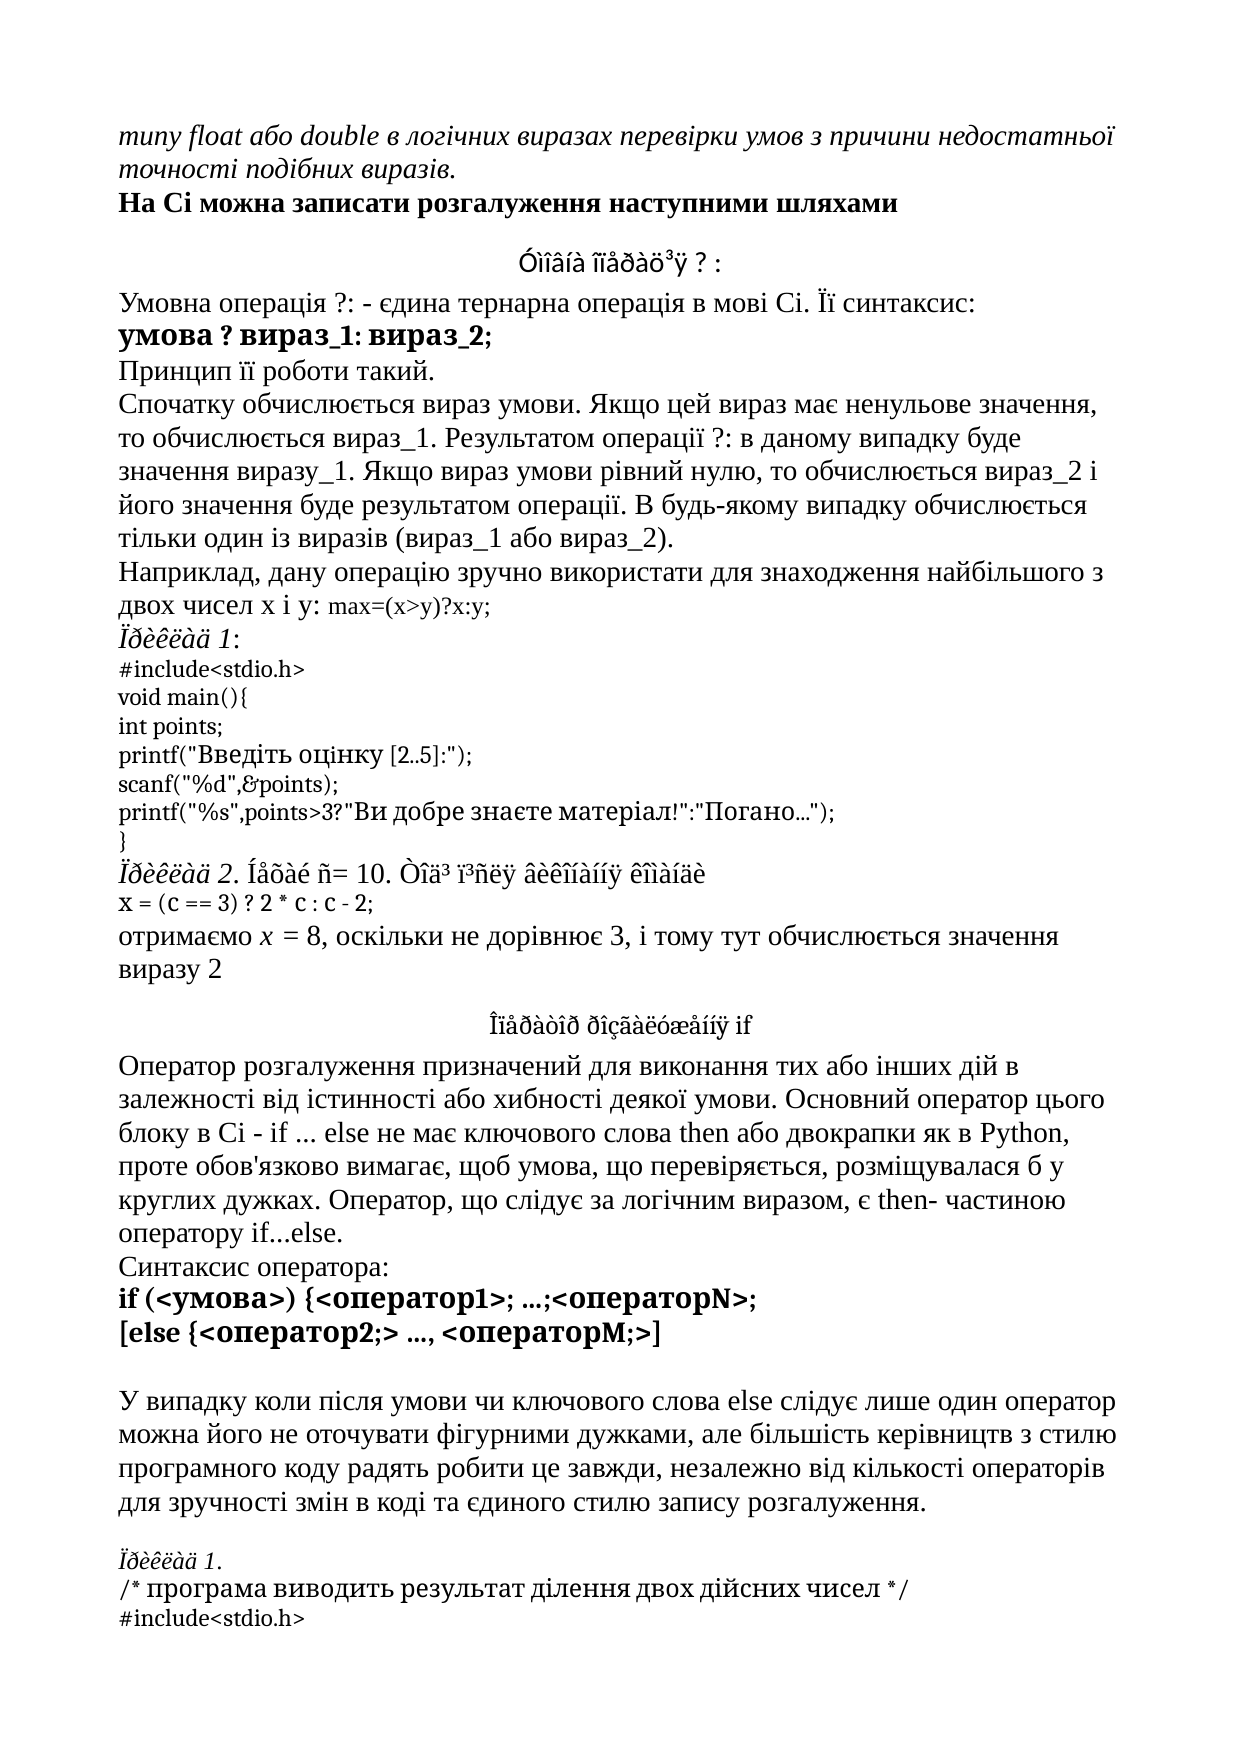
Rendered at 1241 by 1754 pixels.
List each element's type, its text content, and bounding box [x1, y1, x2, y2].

text Наприклад, дану операцію зручно використати для знаходження найбільшого з двох чисел x і y: max=(x>y)?x:y; [118, 554, 1122, 621]
text Ïðèêëàä 1: [118, 621, 1122, 654]
text Ïðèêëàä 1. [118, 1546, 1122, 1575]
text int points; [118, 712, 1122, 741]
text Ïðèêëàä 2. Íåõàé ñ= 10. Òîä³ ï³ñëÿ âèêîíàííÿ êîìàíäè [118, 856, 1122, 889]
text [else {<оператор2;> …, <операторM;>] [118, 1316, 1122, 1349]
text printf("%s",points>3?"Ви добре знаєте матеріал!":"Погано..."); [118, 798, 1122, 827]
text /* програма виводить результат ділення двох дійсних чисел */ [118, 1575, 1122, 1603]
text scanf("%d",&points); [118, 769, 1122, 798]
text Синтаксис оператора: [118, 1249, 1122, 1282]
text умова ? вираз_1: вираз_2; [118, 319, 1122, 353]
text if (<умова>) {<оператор1>; …;<операторN>; [118, 1282, 1122, 1316]
text printf("Введіть оцiнку [2..5]:"); [118, 741, 1122, 769]
text х = (с == 3) ? 2 * с : с - 2; [118, 889, 1122, 918]
text У випадку коли після умови чи ключового слова else слідує лише один оператор можна його не оточувати фігурними дужками, але більшість керівництв з стилю програмного коду радять робити це завжди, незалежно від кількості операторів для зручності змін в коді та єдиного стилю запису розгалуження. [118, 1383, 1122, 1517]
text #include<stdio.h> [118, 654, 1122, 683]
text } [118, 827, 1122, 856]
text На Сі можна записати розгалуження наступними шляхами [118, 185, 1122, 219]
text отримаємо х = 8, оскільки не дорівнює 3, і тому тут обчислюється значення виразу 2 [118, 918, 1122, 985]
text Спочатку обчислюється вираз умови. Якщо цей вираз має ненульове значення, то обчислюється вираз_1. Результатом операції ?: в даному випадку буде значення виразу_1. Якщо вираз умови рівний нулю, то обчислюється вираз_2 і його значення буде результатом операції. В будь-якому випадку обчислюється тільки один із виразів (вираз_1 або вираз_2). [118, 386, 1122, 554]
text #include<stdio.h> [118, 1603, 1122, 1632]
text типу float або double в логічних виразах перевірки умов з причини недостатньої точності подібних виразів. [118, 118, 1122, 185]
subtitle Îïåðàòîð ðîçãàëóæåííÿ if [118, 1010, 1122, 1041]
text void main(){ [118, 683, 1122, 712]
text Оператор розгалуження призначений для виконання тих або інших дій в залежності від істинності або хибності деякої умови. Основний оператор цього блоку в Сі - if ... else не має ключового слова then або двокрапки як в Python, проте обов'язково вимагає, щоб умова, що перевіряється, розміщувалася б у круглих дужках. Оператор, що слідує за логічним виразом, є then- частиною оператору if...else. [118, 1048, 1122, 1249]
text Умовна операція ?: - єдина тернарна операція в мові Сі. Її синтаксис: [118, 286, 1122, 319]
subtitle Óìîâíà îïåðàö³ÿ ? : [118, 244, 1122, 279]
text Принцип її роботи такий. [118, 353, 1122, 386]
